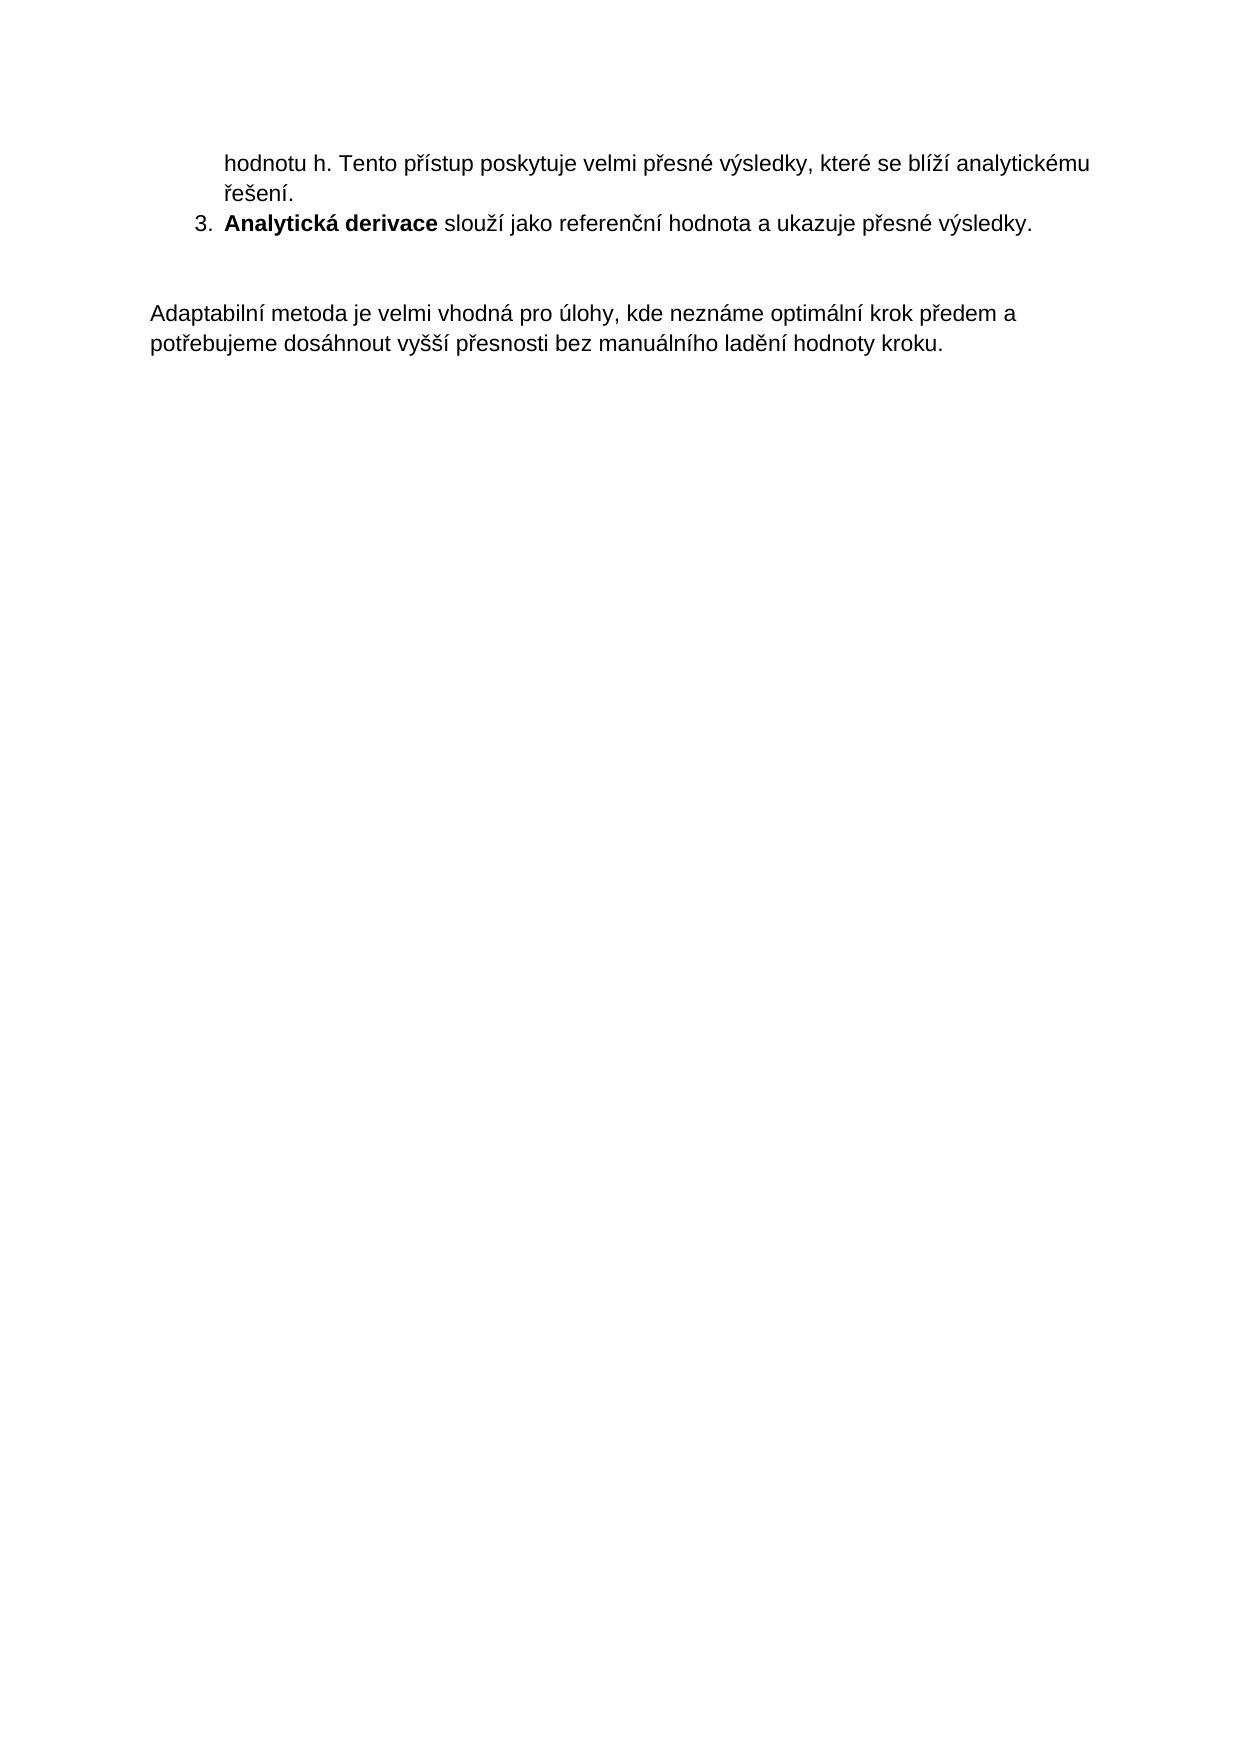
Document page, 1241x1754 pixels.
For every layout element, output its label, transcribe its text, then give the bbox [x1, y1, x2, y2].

text Adaptabilní metoda je velmi vhodná pro úlohy, kde neznáme optimální krok předem a potřebujeme dosáhnout vyšší přesnosti bez manuálního ladění hodnoty kroku. [150, 300, 1090, 357]
list hodnotu h. Tento přístup poskytuje velmi přesné výsledky, které se blíží analytickému řešení. [194, 150, 1090, 207]
list Analytická derivace slouží jako referenční hodnota a ukazuje přesné výsledky. [194, 210, 1090, 237]
